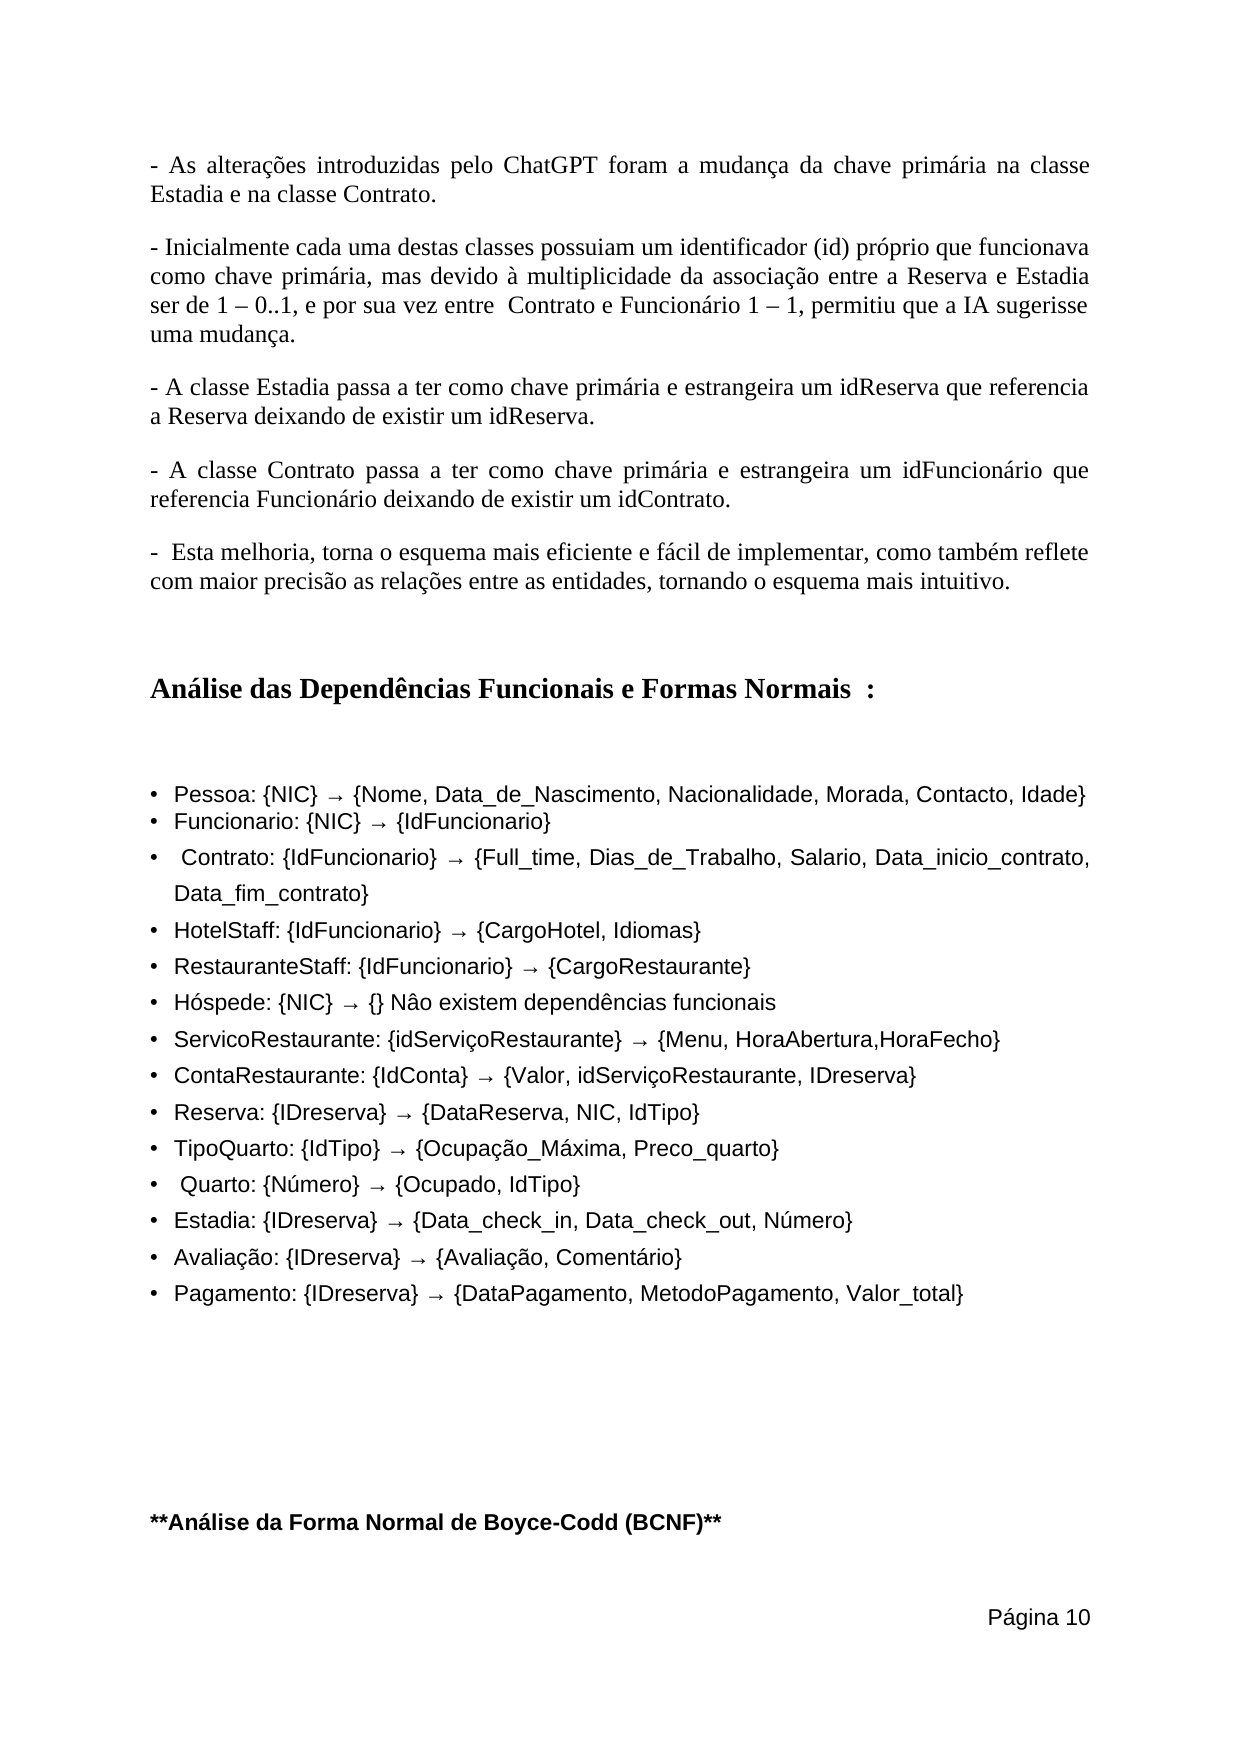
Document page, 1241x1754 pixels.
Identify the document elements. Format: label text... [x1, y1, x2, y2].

list Estadia: {IDreserva} → {Data_check_in, Data_check_out, Número} [150, 1207, 1091, 1234]
text Análise das Dependências Funcionais e Formas Normais : [150, 671, 1091, 705]
list Hóspede: {NIC} → {} Nâo existem dependências funcionais [150, 989, 1091, 1016]
text - A classe Estadia passa a ter como chave primária e estrangeira um idReserva que referencia a Reserva deixando de existir um idReserva. [150, 372, 1091, 430]
list Pessoa: {NIC} → {Nome, Data_de_Nascimento, Nacionalidade, Morada, Contacto, Idade} [150, 781, 1091, 808]
text - As alterações introduzidas pelo ChatGPT foram a mudança da chave primária na classe Estadia e na classe Contrato. [150, 150, 1091, 207]
list ServicoRestaurante: {idServiçoRestaurante} → {Menu, HoraAbertura,HoraFecho} [150, 1026, 1091, 1052]
list RestauranteStaff: {IdFuncionario} → {CargoRestaurante} [150, 953, 1091, 979]
list Quarto: {Número} → {Ocupado, IdTipo} [150, 1171, 1091, 1197]
list Contrato: {IdFuncionario} → {Full_time, Dias_de_Trabalho, Salario, Data_inicio_contrato, Data_fim_contrato} [150, 844, 1091, 907]
text - Esta melhoria, torna o esquema mais eficiente e fácil de implementar, como também reflete com maior precisão as relações entre as entidades, tornando o esquema mais intuitivo. [150, 537, 1091, 595]
list Reserva: {IDreserva} → {DataReserva, NIC, IdTipo} [150, 1098, 1091, 1125]
list Avaliação: {IDreserva} → {Avaliação, Comentário} [150, 1244, 1091, 1270]
list Funcionario: {NIC} → {IdFuncionario} [150, 808, 1091, 834]
text **Análise da Forma Normal de Boyce-Codd (BCNF)** [150, 1509, 1091, 1535]
list TipoQuarto: {IdTipo} → {Ocupação_Máxima, Preco_quarto} [150, 1135, 1091, 1161]
text - A classe Contrato passa a ter como chave primária e estrangeira um idFuncionário que referencia Funcionário deixando de existir um idContrato. [150, 455, 1091, 512]
text - Inicialmente cada uma destas classes possuiam um identificador (id) próprio que funcionava como chave primária, mas devido à multiplicidade da associação entre a Reserva e Estadia ser de 1 – 0..1, e por sua vez entre Contrato e Funcionário 1 – 1, permitiu que a IA sugerisse uma mudança. [150, 232, 1091, 347]
list ContaRestaurante: {IdConta} → {Valor, idServiçoRestaurante, IDreserva} [150, 1062, 1091, 1088]
list Pagamento: {IDreserva} → {DataPagamento, MetodoPagamento, Valor_total} [150, 1280, 1091, 1307]
list HotelStaff: {IdFuncionario} → {CargoHotel, Idiomas} [150, 917, 1091, 943]
